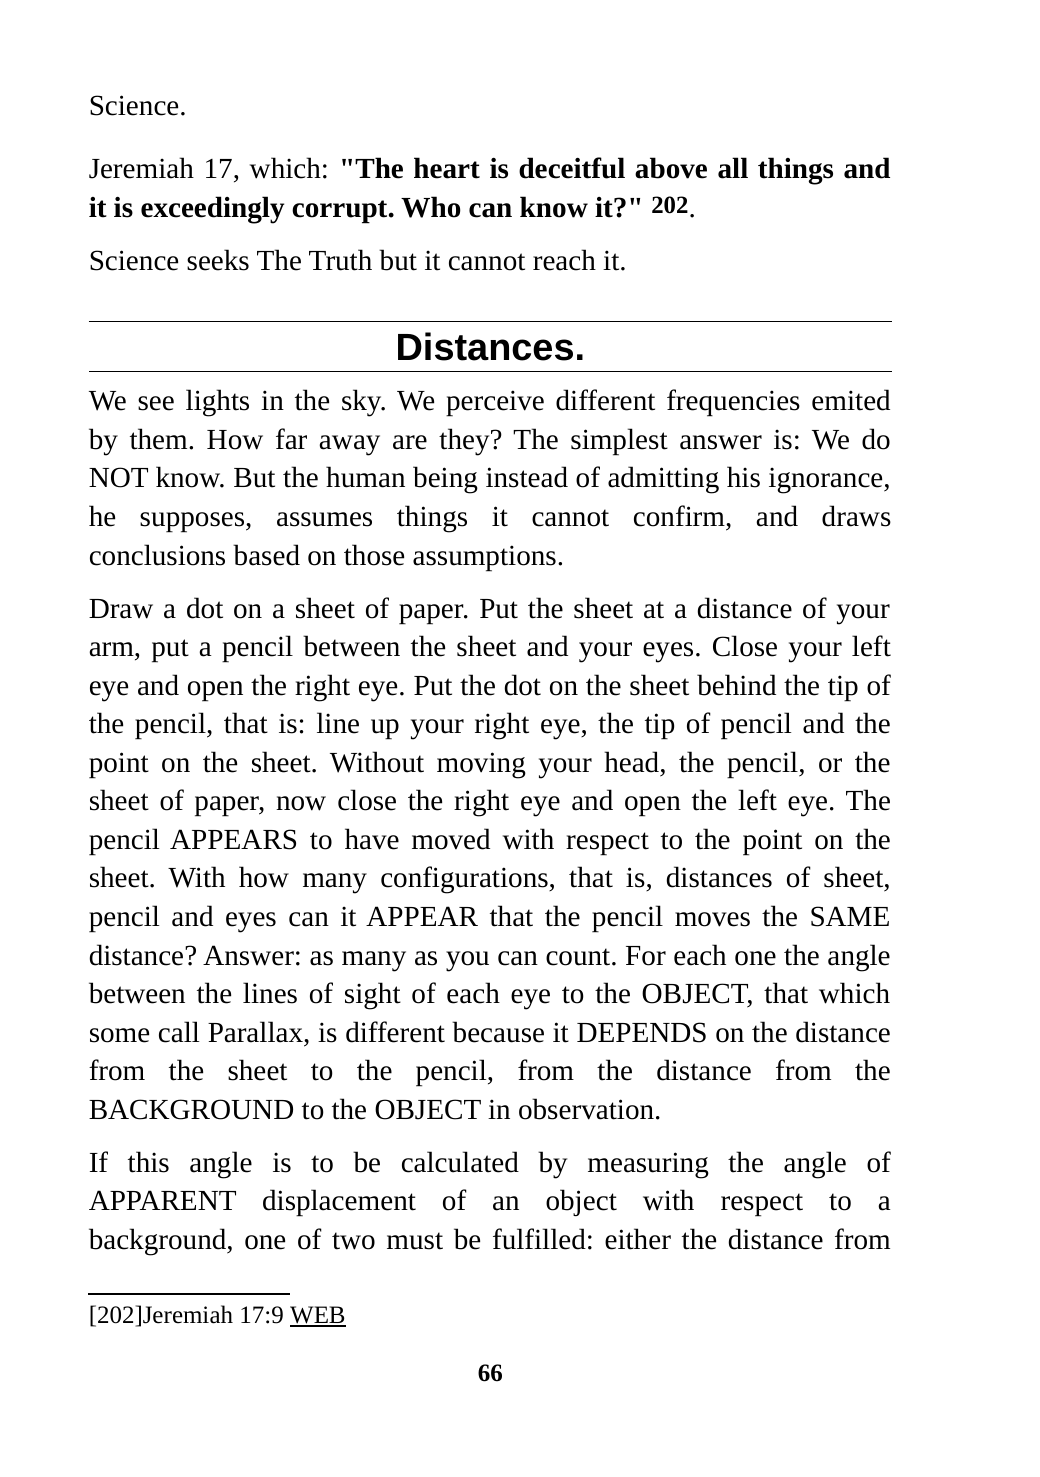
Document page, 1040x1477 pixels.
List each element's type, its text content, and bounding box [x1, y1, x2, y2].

text We see lights in the sky. We perceive different frequencies emited by them. How far away are they? The simplest answer is: We do NOT know. But the human being instead of admitting his ignorance, he supposes, assumes things it cannot confirm, and draws conclusions based on those assumptions. [88, 383, 892, 571]
subtitle Distances. [88, 322, 892, 371]
text Jeremiah 17, which: "The heart is deceitful above all things and it is exceedingly corrupt. Who can know it?" . [88, 152, 892, 224]
text Draw a dot on a sheet of paper. Put the sheet at a distance of your arm, put a pencil between the sheet and your eyes. Close your left eye and open the right eye. Put the dot on the sheet behind the tip of the pencil, that is: line up your right eye, the tip of pencil and the point on the sheet. Without moving your head, the pencil, or the sheet of paper, now close the right eye and open the left eye. The pencil APPEARS to have moved with respect to the point on the sheet. With how many configurations, that is, distances of sheet, pencil and eyes can it APPEAR that the pencil moves the SAME distance? Answer: as many as you can count. For each one the angle between the lines of sight of each eye to the OBJECT, that which some call Parallax, is different because it DEPENDS on the distance from the sheet to the pencil, from the distance from the BACKGROUND to the OBJECT in observation. [88, 591, 892, 1125]
text Science seeks The Truth but it cannot reach it. [88, 243, 892, 277]
text If this angle is to be calculated by measuring the angle of APPARENT displacement of an object with respect to a background, one of two must be fulfilled: either the distance from [88, 1145, 892, 1256]
text Jeremiah 17:9 WEB [88, 1300, 892, 1329]
